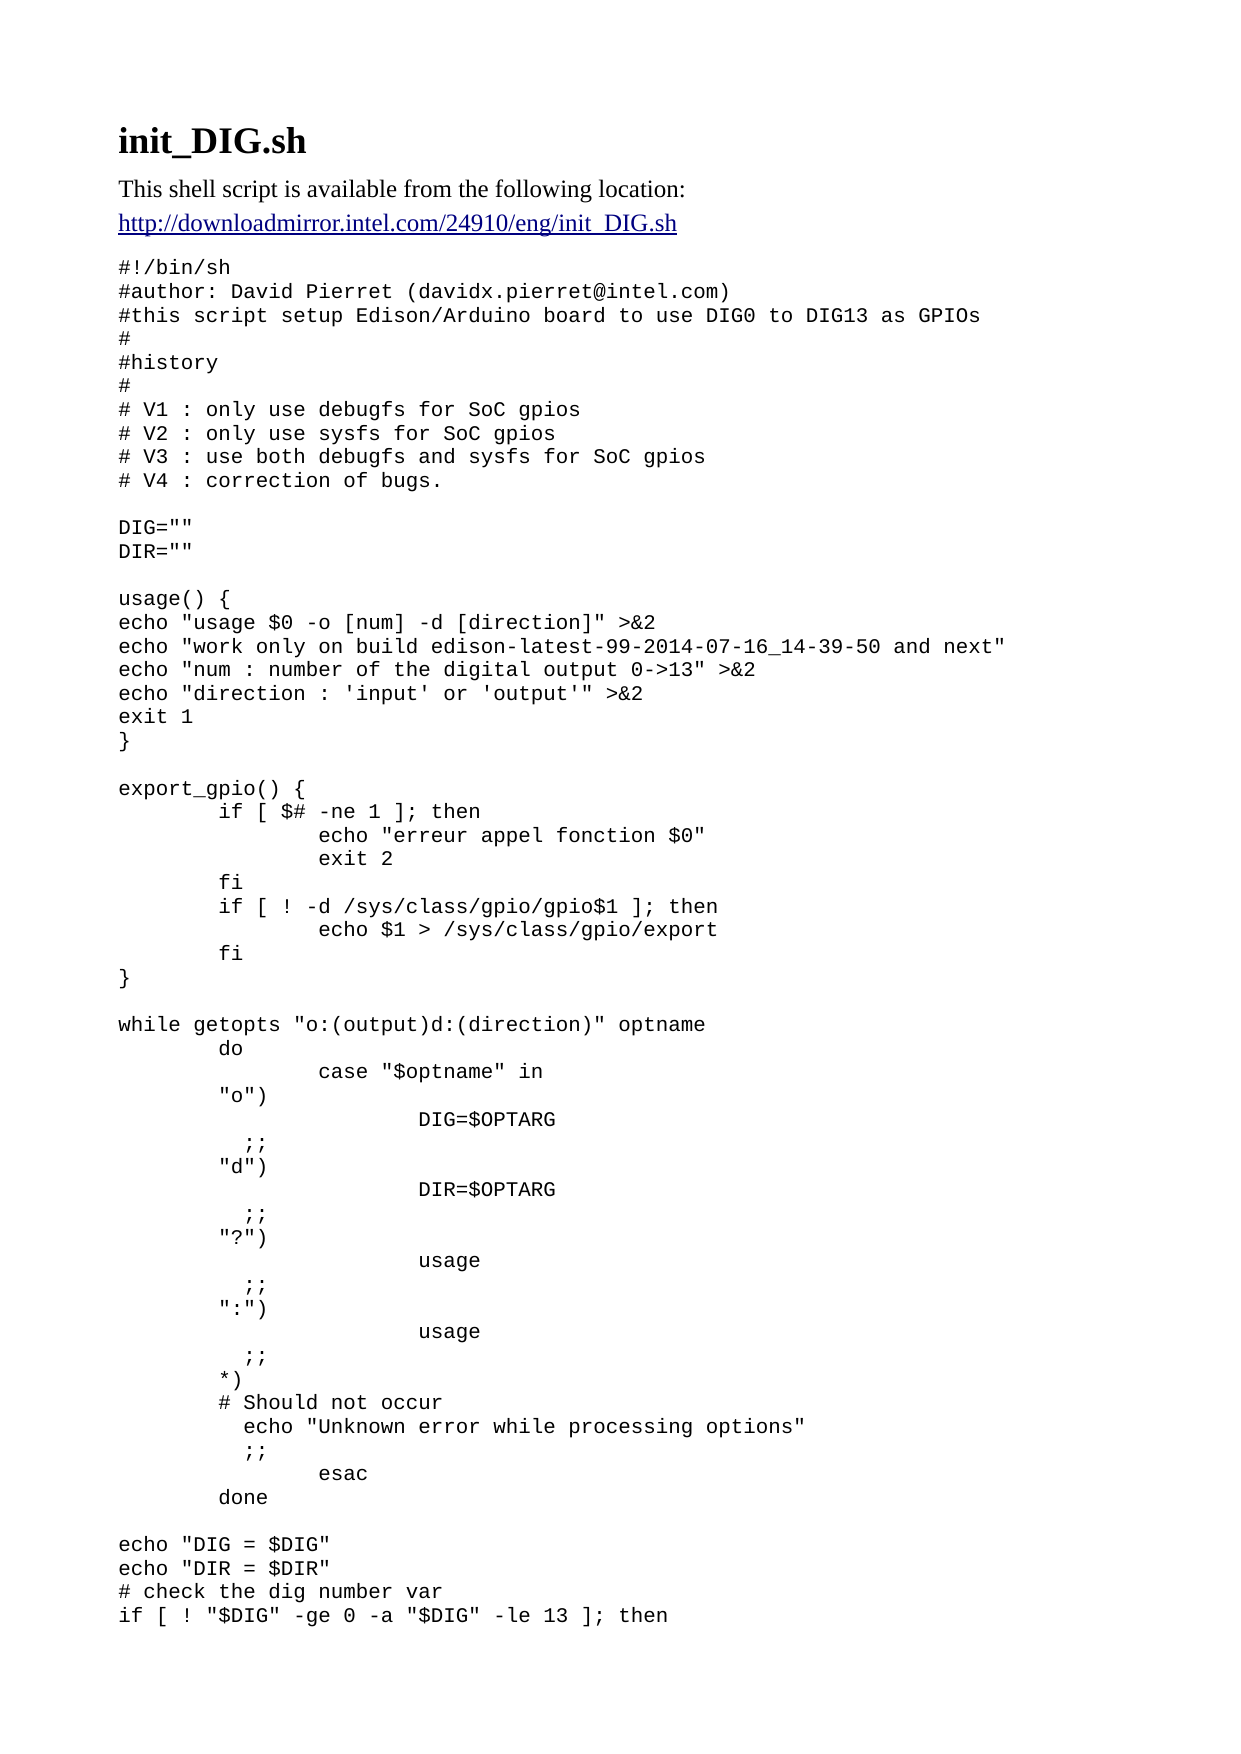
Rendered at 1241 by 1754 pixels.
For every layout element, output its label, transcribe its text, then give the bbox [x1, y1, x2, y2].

text echo "usage $0 -o [num] -d [direction]" >&2 [118, 612, 1122, 636]
text DIR="" [118, 541, 1122, 565]
text echo "direction : 'input' or 'output'" >&2 [118, 683, 1122, 707]
text export_gpio() { [118, 777, 1122, 801]
text echo "Unknown error while processing options" [118, 1416, 1122, 1439]
text usage [118, 1250, 1122, 1274]
text echo "DIG = $DIG" [118, 1534, 1122, 1558]
text esac [118, 1463, 1122, 1487]
text #this script setup Edison/Arduino board to use DIG0 to DIG13 as GPIOs [118, 304, 1122, 328]
text ;; [118, 1132, 1122, 1156]
text if [ ! "$DIG" -ge 0 -a "$DIG" -le 13 ]; then [118, 1605, 1122, 1629]
text "d") [118, 1156, 1122, 1179]
text ":") [118, 1298, 1122, 1321]
text echo "work only on build edison-latest-99-2014-07-16_14-39-50 and next" [118, 636, 1122, 659]
text fi [118, 872, 1122, 896]
text # Should not occur [118, 1392, 1122, 1416]
text # [118, 376, 1122, 399]
text usage [118, 1321, 1122, 1345]
text # V1 : only use debugfs for SoC gpios [118, 399, 1122, 423]
text } [118, 730, 1122, 754]
text DIR=$OPTARG [118, 1179, 1122, 1203]
text } [118, 967, 1122, 990]
text exit 1 [118, 707, 1122, 730]
text "o") [118, 1085, 1122, 1108]
text fi [118, 943, 1122, 967]
text # [118, 328, 1122, 352]
text if [ ! -d /sys/class/gpio/gpio$1 ]; then [118, 896, 1122, 919]
text ;; [118, 1203, 1122, 1227]
text #history [118, 352, 1122, 376]
text echo "DIR = $DIR" [118, 1558, 1122, 1581]
text done [118, 1487, 1122, 1511]
text exit 2 [118, 848, 1122, 872]
text #author: David Pierret (davidx.pierret@intel.com) [118, 281, 1122, 304]
text # V2 : only use sysfs for SoC gpios [118, 423, 1122, 446]
text ;; [118, 1274, 1122, 1298]
text ;; [118, 1439, 1122, 1463]
text while getopts "o:(output)d:(direction)" optname [118, 1014, 1122, 1038]
text #!/bin/sh [118, 257, 1122, 281]
text do [118, 1038, 1122, 1061]
text if [ $# -ne 1 ]; then [118, 801, 1122, 825]
text ;; [118, 1345, 1122, 1369]
text "?") [118, 1227, 1122, 1250]
text This shell script is available from the following location: http://downloadmirror.intel.com/24910/eng/init_DIG.sh [118, 174, 1122, 237]
subtitle init_DIG.sh [118, 118, 1122, 161]
text # check the dig number var [118, 1581, 1122, 1605]
text usage() { [118, 588, 1122, 612]
text echo "num : number of the digital output 0->13" >&2 [118, 659, 1122, 683]
text DIG="" [118, 517, 1122, 541]
text # V4 : correction of bugs. [118, 470, 1122, 494]
text case "$optname" in [118, 1061, 1122, 1085]
text DIG=$OPTARG [118, 1108, 1122, 1132]
text # V3 : use both debugfs and sysfs for SoC gpios [118, 446, 1122, 470]
text *) [118, 1369, 1122, 1392]
text echo "erreur appel fonction $0" [118, 825, 1122, 848]
text echo $1 > /sys/class/gpio/export [118, 919, 1122, 943]
